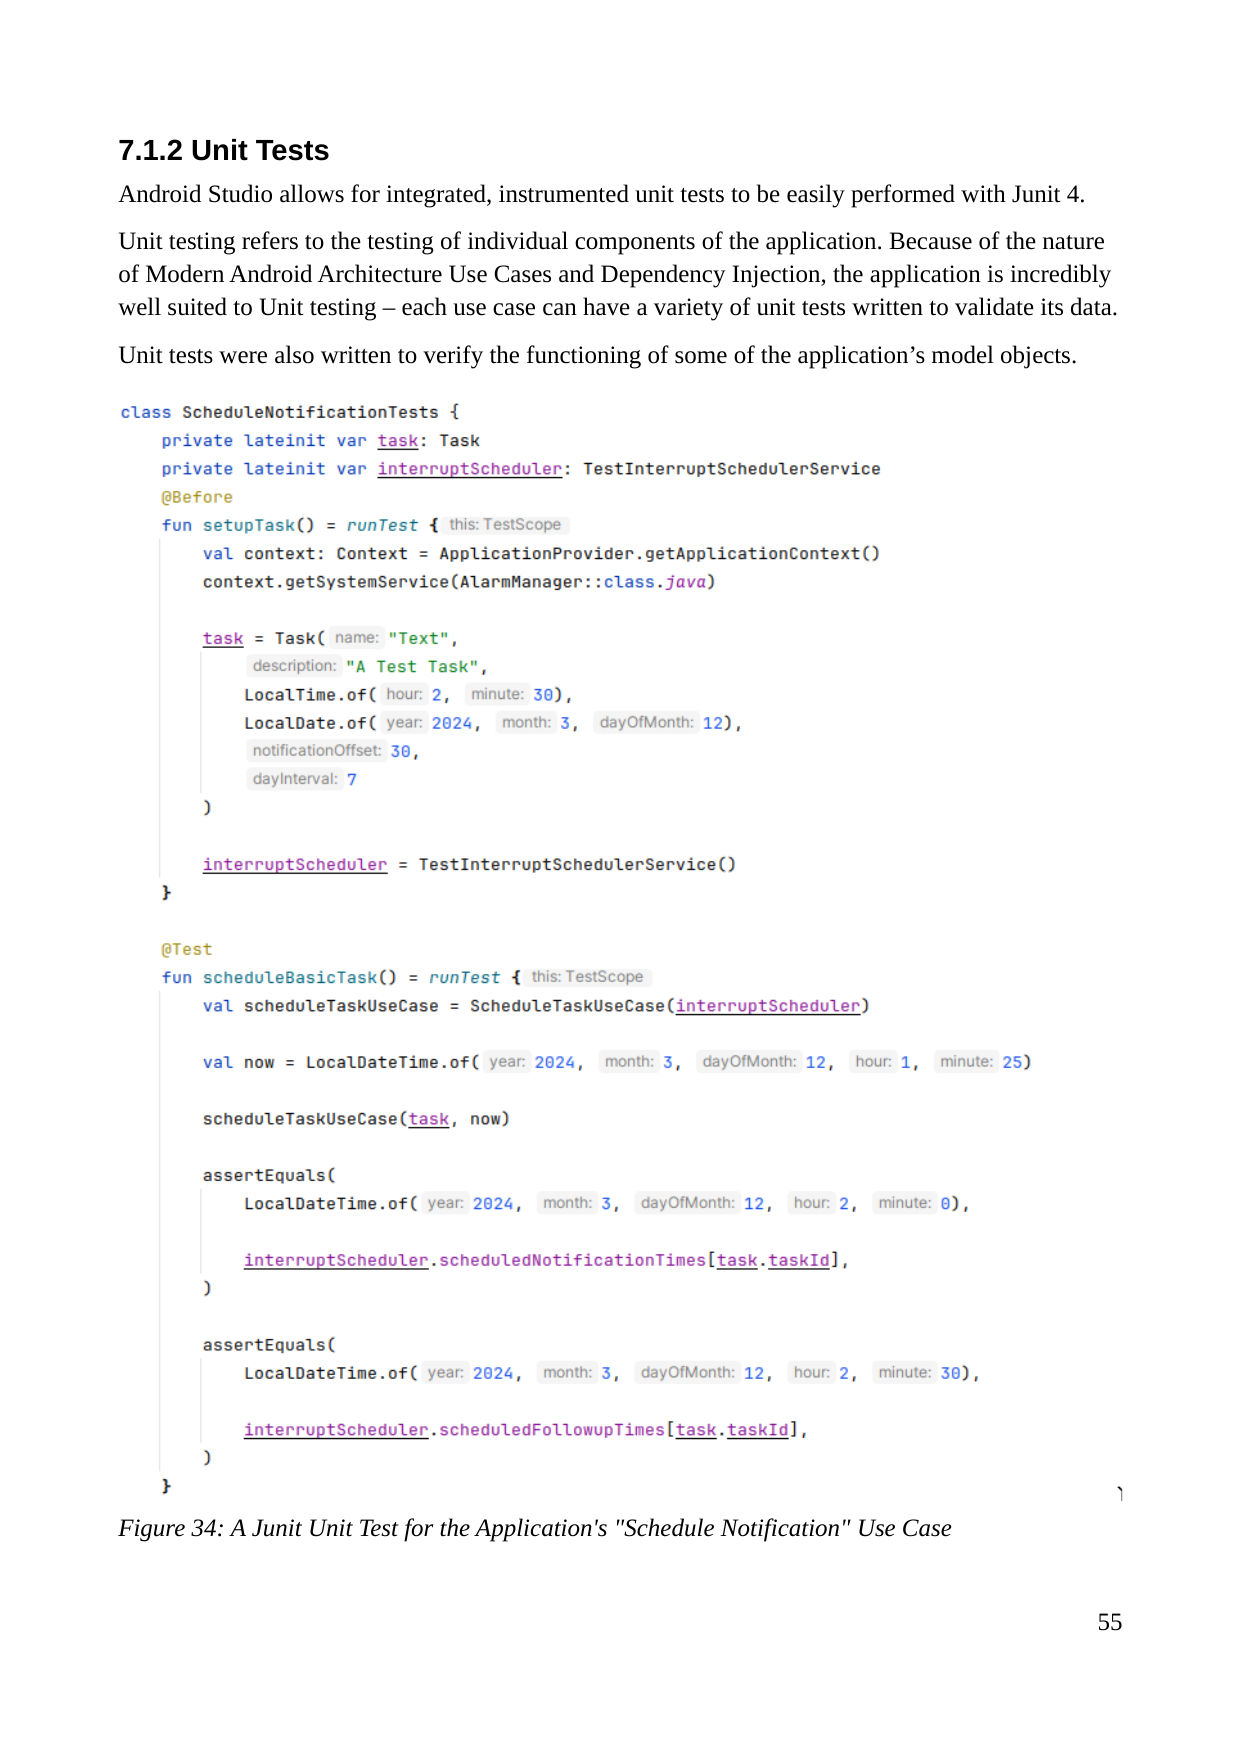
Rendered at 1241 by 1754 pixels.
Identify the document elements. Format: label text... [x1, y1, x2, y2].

text Figure 34: A Junit Unit Test for the Application's "Schedule Notification" Use Case [118, 1501, 1122, 1542]
picture [118, 400, 1123, 1501]
text Unit tests were also written to verify the functioning of some of the application’s model objects. [118, 340, 1122, 369]
subtitle 7.1.2 Unit Tests [118, 133, 1122, 166]
text Unit testing refers to the testing of individual components of the application. Because of the nature of Modern Android Architecture Use Cases and Dependency Injection, the application is incredibly well suited to Unit testing – each use case can have a variety of unit tests written to validate its data. [118, 226, 1122, 321]
text Android Studio allows for integrated, instrumented unit tests to be easily performed with Junit 4. [118, 179, 1122, 207]
